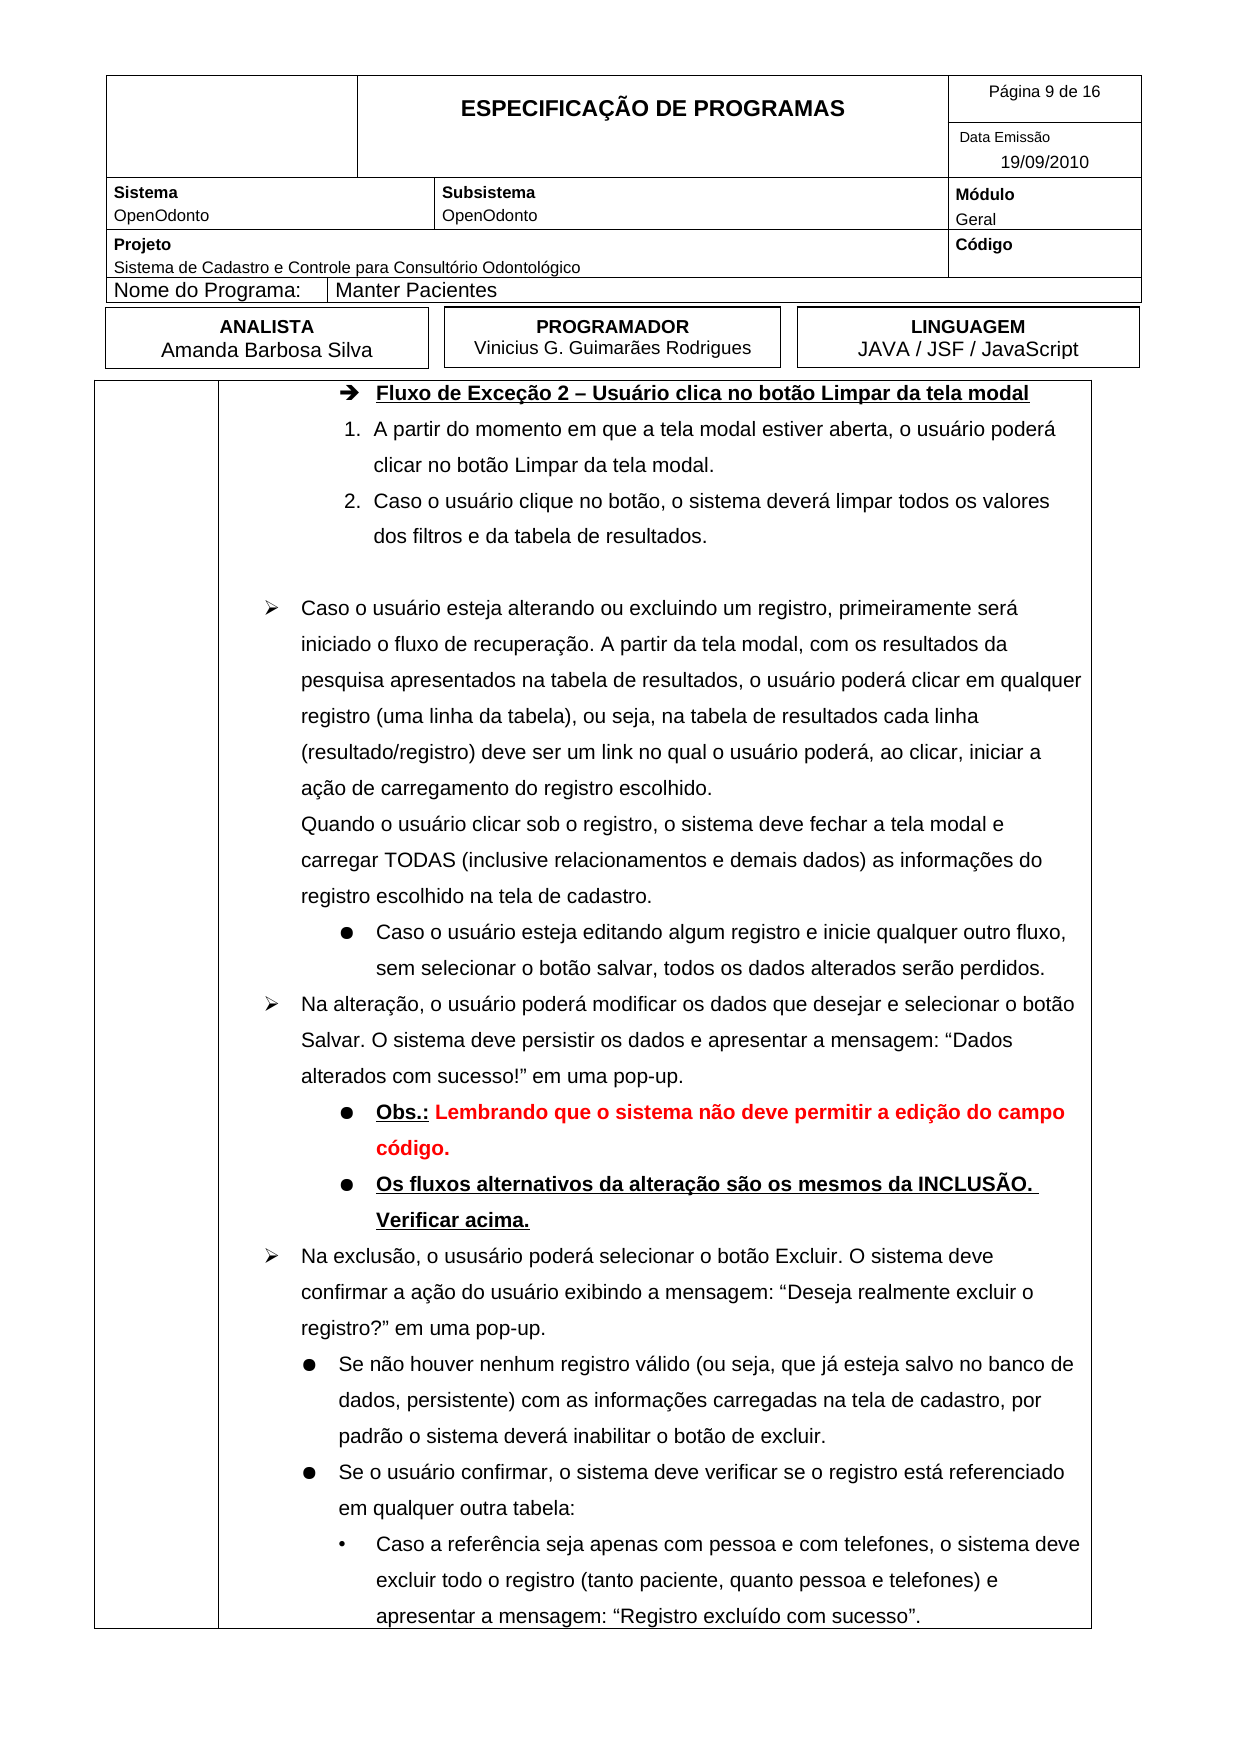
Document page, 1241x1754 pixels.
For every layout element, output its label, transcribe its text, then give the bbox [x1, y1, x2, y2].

table_header Apresentar ao usuário a tela de cadastro de pacientes. Usuário. Tela principal – menu Cadastro – Paciente Fluxos Principais Obs. O Código do cadastro só será gerado após a inserção e não poderá ser alterado. Sistema apresenta a tela de cadastro de paciente com os campos: Código ( autoincremento gerado automaticamente pelo sistema) – campo inabilitado para edição Nome (campo livre obrigatório) – possui no mínimo 5 e no máximo 100 caracteres CPF (campo livre obrigatório) – máscara de CPF ___.___.___-__ Data Início Tratamento (campo onde o usuário poderá selecionar a data a partir de um mini calendário autoexplicativo apresentado ao lado do campo) – o usuário poderá abrir o calendário clicando no campo ou no ícone que o representa Esses campos são gerais e serão apresentados independentemente da aba que o usuário esteja. Na aba Principal serão apresentados os campos: Estado (combo box com registros de estados brasileiros de acordo com a tabela do IBGE) Cidade (campo livre) – no máximo 45 caracteres, quando preenchido no mínimo 3 caracteres. Endereço (campo livre) – no máximo 150 caracteres, quando preenchido no mínimo 4 caracteres. Responsável (campo livre) – no máximo 150 caracteres, quando preenchido no mínimo 4 caracteres. E-mail (campo livre) – validação do E-mail feita de acordo com a RFC-5322 principalmente na seção 3.4.1 e RFC-5321 (ex.: joao@exemplo.com) – no máximo 45 caracteres Referência (Quem indicou) (campo livre) – no máximo 150 caracteres, quando preenchido no mínimo 4 caracteres. Data Término Tratamento Data Retorno Data Nascimento Observação (área de texto livre) – no máximo 500 caracteres Aba Fone/Contato (verificar especificação de programa de manter telefone). Aba Odontograma (verificar especificação de programa de manter odontograma). Na aba Ficha Anamnese o usuário poderá preencher ao questionário que apresenta a saúde, particularidades, experiências anteriores em saúde e tratamentos do paciente (a ficha de anamnese está em anexo). Repostas SIM ou NÃO serão apresentadas como check boxes. Os outros campos são considerados de texto livre. Aba planajemanto (verificar especificação de programa de manter planejamento). Fluxo Alternativo – Usuário não está logado no sistema Usuário clica na tela principal no menu Cadastro – Paciente. O sistema deverá filtrar as requisiões de URL que contenham /cadastro/... verificando a autenticação do usuário. Caso o usuário esteja autenticado, a requisição prossegue normalmente. Caso o usuário não esteja autenticado, o sistema redireciona para tela de login, e após a autenticação, para a tela principal. Caso o usuário esteja efetuando um novo cadastro, após preencher os dados, ele seleciona o botão Salvar ou digitar a tecla “enter” (desde que o foco do cursor esteja em um campo do tipo 'input'). O sistema remove qualquer caractere que não seja alfanumerico, de marcação ou acentuação e aplica uppercase nos campos: nome, cidade, endereço, responsável e referência. Persiste os dados no banco de dados e exibe mensagem de confirmação “Cadastro efetuado com sucesso”. Fluxos alternativos – inclusão: Fluxo Alternativo 1 – Usuário não preencheu os dados obrigatórios Ao selecionar o botão salvar, o sistema deverá primeiramente validar os campos obrigatórios. Se o sistema verificar que os campos obrigatórios Nome e CPF não foram preenchidos ou se contém conteúdo vazio (espaços). Sistema apresenta mensagem em uma pop up: “Campos obrigatórios não preenchidos.” e retorna a tela de cadastro. Caso o campo esteja nulo o sistema indica acima dos campos obrigatórios não preenchidos a mensagem: “* O valor esta nulo.” Caso o campo esteja com conteúdo vazio (espaços) o sistema indica acima dos campos a mensagem: “* O valor esta vazio.” Se mesmo removendo espaços excedentes o conteúdo do campo seja vazio (espaços) o sistema indica acima dos campos a mensagem: “* O valor tem conteúdo vazio.” Fluxo Alternativo 2 – Campos Preenchidos Inválidos Campos Nome, CPF, Cidade, Endereço, E-mail, Responsável, Referência e Observação. Após verificar os campos obrigatórios, o sistema deverá realizar as validações abaixo. Possíveis Mensagens: Caso os campos não passem pelas verificações, o sistema deve apresentar a mensagem em uma pop up: “Campos inválidos.”, retornar a tela de cadastro e indicar acima dos campos a mensagem correspondente. Se o sistema verificar que os campos estão nulos deverá apresentar a mensagem: “* O valor esta nulo.” Se o sistema verificar que os campos estão vazios deverá apresentar a mensagem: “* O valor esta vazio.” Se o sistema verificar que os campos estão com conteúdo vazio (ou seja, se contém espaços mesmo após a remoção dos espaços excedentes) deverá apresentar a mensagem: “* O valor tem conteúdo vazio.”. Se o sistema verificar que os campos: Nome, Cidade, Endereço, responsável e Referência não possuem o mínimo necessário deverá apresentar a mensagem: “* Valor muito curto : Minímo exigido = 'mínimo definido'”. Se o sistema verificar que os campos possuem mais que o máximo permitido deverá apresentar a mensagem: “Valor muito longo : Máximo permitido = 'máximo definido'”. Se o sistema verificar que o campo E-mail não está de acordo com o padrão da RFC-5322 deverá apresentar a mensagem: “* O valor não tem o padrão esperado”. Se o sistema verificar que o campo CPF não está de acordo com o padrão de 11 dígitos deverá apresentar a mensagem: “* O valor não tem o padrão esperado”. Caso o usuário esteja realizando uma busca, após selecionar o botão Pesquisa: Sistema apresenta uma tela modal com os filtros para pesquisa: Código CPF E-mail Nome E uma tabela de resultados com no máximo (os primeiros) 1000 registros cadastrados, paginando a cada pelo menos 10 registros. A tabela de resultados deve conter as colunas: Código Nome CPF E-mail O sistema deve apresentar uma barra de scroller (rolagem), com o número de páginas, permitindo ao usuário navegar para a próxima página, para a página anterior, para uma das páginas que esteja visualizando o número e para a última ou primeira página da listagem. O usuário poderá pesquisar com nenhum, um, ou mais filtros. Os resultados da busca devem ser apresentados na tela modal em uma tabela sempre se limitando a no máximo 1000 registros independente dos filtros aplicados e sempre paginando a cada 10 registros. Em todos os casos de busca o resultado da consulta, realizada no banco de dados, deverá conter apenas os campos que serão exibidos na tabela de resultados, ou seja nesse momento não serão recuperados relacionamentos e demais dados. Além de apresentar ao usuário a quantidade de resultados encontrados e o tempo de consulta em segundos. A pesquisa do filtro por nome será feita por 'like', ou seja, o usuário poderá digitar parte do nome para efetuar a busca. Caso mais de um filtro de pesquisa seja informado, a pesquisa associará logicamente os filtros de forma complementar, ou seja um filtro 'AND' outro filtro, combinando os dois ou mais valores para pesquisa. O usuário poderá clicar no botão Buscar ou digitar a tecla 'enter' do teclado para efetuar a busca. O foco do cursor deverá estar posicionado em algum campo 'input' da tela de pesquisa para que se possa acionar a busca por meio da tecla 'enter'. Em todos os casos de busca,quando em filtros do tipo 'input' não haverá diferenciação da caixa de texto (case-insensiteve) para filtrar as consultas. Fluxos alternativos – recuperação: Fluxo Alternativo 1 – Usuário não preencheu os dados da pesquisa Caso o usuário não preencha nenhum filtro para pesquisa e clique no botão Buscar da tela modal ou digite 'enter', o sistema deve apresentar todos os registros se limitando ao máximo de 1000, como foi especificado. Fluxo Alternativo 2 – Usuário preencheu os dados da pesquisa inapropriadamente Quando o usuário clicar no botão Buscar da tela modal ou digitar 'enter', o sistema deverá validar os campos: Filtro Código: Deverá permitir somente números. Caso o usuário digite letras ou outros caracteres o sistema deverá apresentar a mensagem: “* Código = ' valor digitado' : Não é um numero.” no canto superior equerdo da tela modal. Filtro E-mail: Deverá ser informado conforme a RFC-5322. Caso o usuário digite inapropriadamente o valor o sistema deverá apresentar a mensagem: “* E-mail = 'valor digitado' : O valor não tem o padrão esperado” no canto superior esquerdo da tela modal. Filtro Nome: Deverá ser informado no mínimo 3 caracteres e no máximo 100 caracteres para a busca. Caso o usuário informe menos do que 3 caracteres, apresentar a mensagem: “* Nome = 'valor digitado' : Valor muito curto : Minímo exigido = 3” no canto superior esquerdo da tela modal. Caso o usuário informe mais do que 100 caracteres, apresentar a mensagem: “* Nome = 'valor digitado...' : Valor muito longo : Máximo permitido = 100” no canto superior esquerdo da tela modal. Não deverá ser apresentado todo o valor que o usuário digitou, apresentar somente 10 caracteres e colocar reticências. Fluxo Alternativo 3 – Usuário realiza nova busca Após preencher ou não os filtros da busca e clicar no botão Buscar da tela modal ou digitar 'enter', o sistema deverá apresentar os resultados da busca e permanecer na tela modal para que o usuário possa ou não realizar uma nova consulta. Fluxos de Exceção – recuperação: Fluxo de Exceção 1 – Usuário fecha a tela modal A partir do momento que a tela modal estiver aberta, o usuário poderá fechar a janela a qualquer momento clicando no 'x' da janela (localizado no cabeçalho, canto direito). O sistema deverá retornar a tela de cadastro. Caso o usuário feche a janela de pesquisa, o modal deverá guardar os dados já digitados e os resultados já apresentados até o momento em que o usuário saia da tela de cadastro. Fluxo de Exceção 2 – Usuário clica no botão Limpar da tela modal A partir do momento em que a tela modal estiver aberta, o usuário poderá clicar no botão Limpar da tela modal. Caso o usuário clique no botão, o sistema deverá limpar todos os valores dos filtros e da tabela de resultados. Caso o usuário esteja alterando ou excluindo um registro, primeiramente será iniciado o fluxo de recuperação. A partir da tela modal, com os resultados da pesquisa apresentados na tabela de resultados, o usuário poderá clicar em qualquer registro (uma linha da tabela), ou seja, na tabela de resultados cada linha (resultado/registro) deve ser um link no qual o usuário poderá, ao clicar, iniciar a ação de carregamento do registro escolhido. Quando o usuário clicar sob o registro, o sistema deve fechar a tela modal e carregar TODAS (inclusive relacionamentos e demais dados) as informações do registro escolhido na tela de cadastro. Caso o usuário esteja editando algum registro e inicie qualquer outro fluxo, sem selecionar o botão salvar, todos os dados alterados serão perdidos. Na alteração, o usuário poderá modificar os dados que desejar e selecionar o botão Salvar. O sistema deve persistir os dados e apresentar a mensagem: “Dados alterados com sucesso!” em uma pop-up. Obs.: Lembrando que o sistema não deve permitir a edição do campo código. Os fluxos alternativos da alteração são os mesmos da INCLUSÃO. Verificar acima. Na exclusão, o ususário poderá selecionar o botão Excluir. O sistema deve confirmar a ação do usuário exibindo a mensagem: “Deseja realmente excluir o registro?” em uma pop-up. Se não houver nenhum registro válido (ou seja, que já esteja salvo no banco de dados, persistente) com as informações carregadas na tela de cadastro, por padrão o sistema deverá inabilitar o botão de excluir. Se o usuário confirmar, o sistema deve verificar se o registro está referenciado em qualquer outra tabela: Caso a referência seja apenas com pessoa e com telefones, o sistema deve excluir todo o registro (tanto paciente, quanto pessoa e telefones) e apresentar a mensagem: “Registro excluído com sucesso”. Caso a referência seja com outras tabelas que herdam de pessoa, o sistema deve excluir somente o registro de paciente e os dados pertencentes a paciente e apresentar a mensagem: “Registro excluído com sucesso”. Os dados de pessoa e de outros que herdam de pessoa não devem ser alterados. Fluxos alternativos - exclusão Fluxo alternativo 1 – Usuário cancelou exclusão Na mensagem de confirmação da ação de exclusão, o usuário poderá cancelar a exclusão. Se o usuário cancelar o sistema deve retornar a tela de cadastro como estava anteriormente, ou seja, com as informações do registro carregadas na tela. O usuário poderá então iniciar qualquer outro fluxo. Fluxo alternativo 2 – Registro referenciado Caso o registro a ser excluído possua refências com outras tabelas(a não ser pessoa , heranças de pessoa e telefones), o sistema não deve pemitir a exlusão do registro. O sistema deve apresentar a mensagem: “Registro referenciado” em uma pop-up e retorna a tela de cadastro como estava anteriormente, ou seja, com as informações do registro carregadas na tela. O usuário poderá iniciar qualquer outro fluxo. Exceções Perda de conexão com o servidor ou banco de dados. Apresentar mensagem em uma pop up: “Falha não prevista – Consulte o administrador do sistema” A sessão do usuário deve expirar em 30 minutos, a partir disso se o usuário selecionar qualquer ação do sistema, ele deve ser redirecionado para a tela de login. Se o usuário selecionar link do “OpenOdonto” (Logo no canto Superior direito Sob o menu), sistema deve redirecionar para a tela principal do sistema. Se o usuário selecionar a opção “sair” (encerrar sessão), sistema deve redirecionar para tela de login e encerrar a sessão corrente do usuário. [219, 381, 1091, 1627]
table_header [95, 381, 218, 1627]
